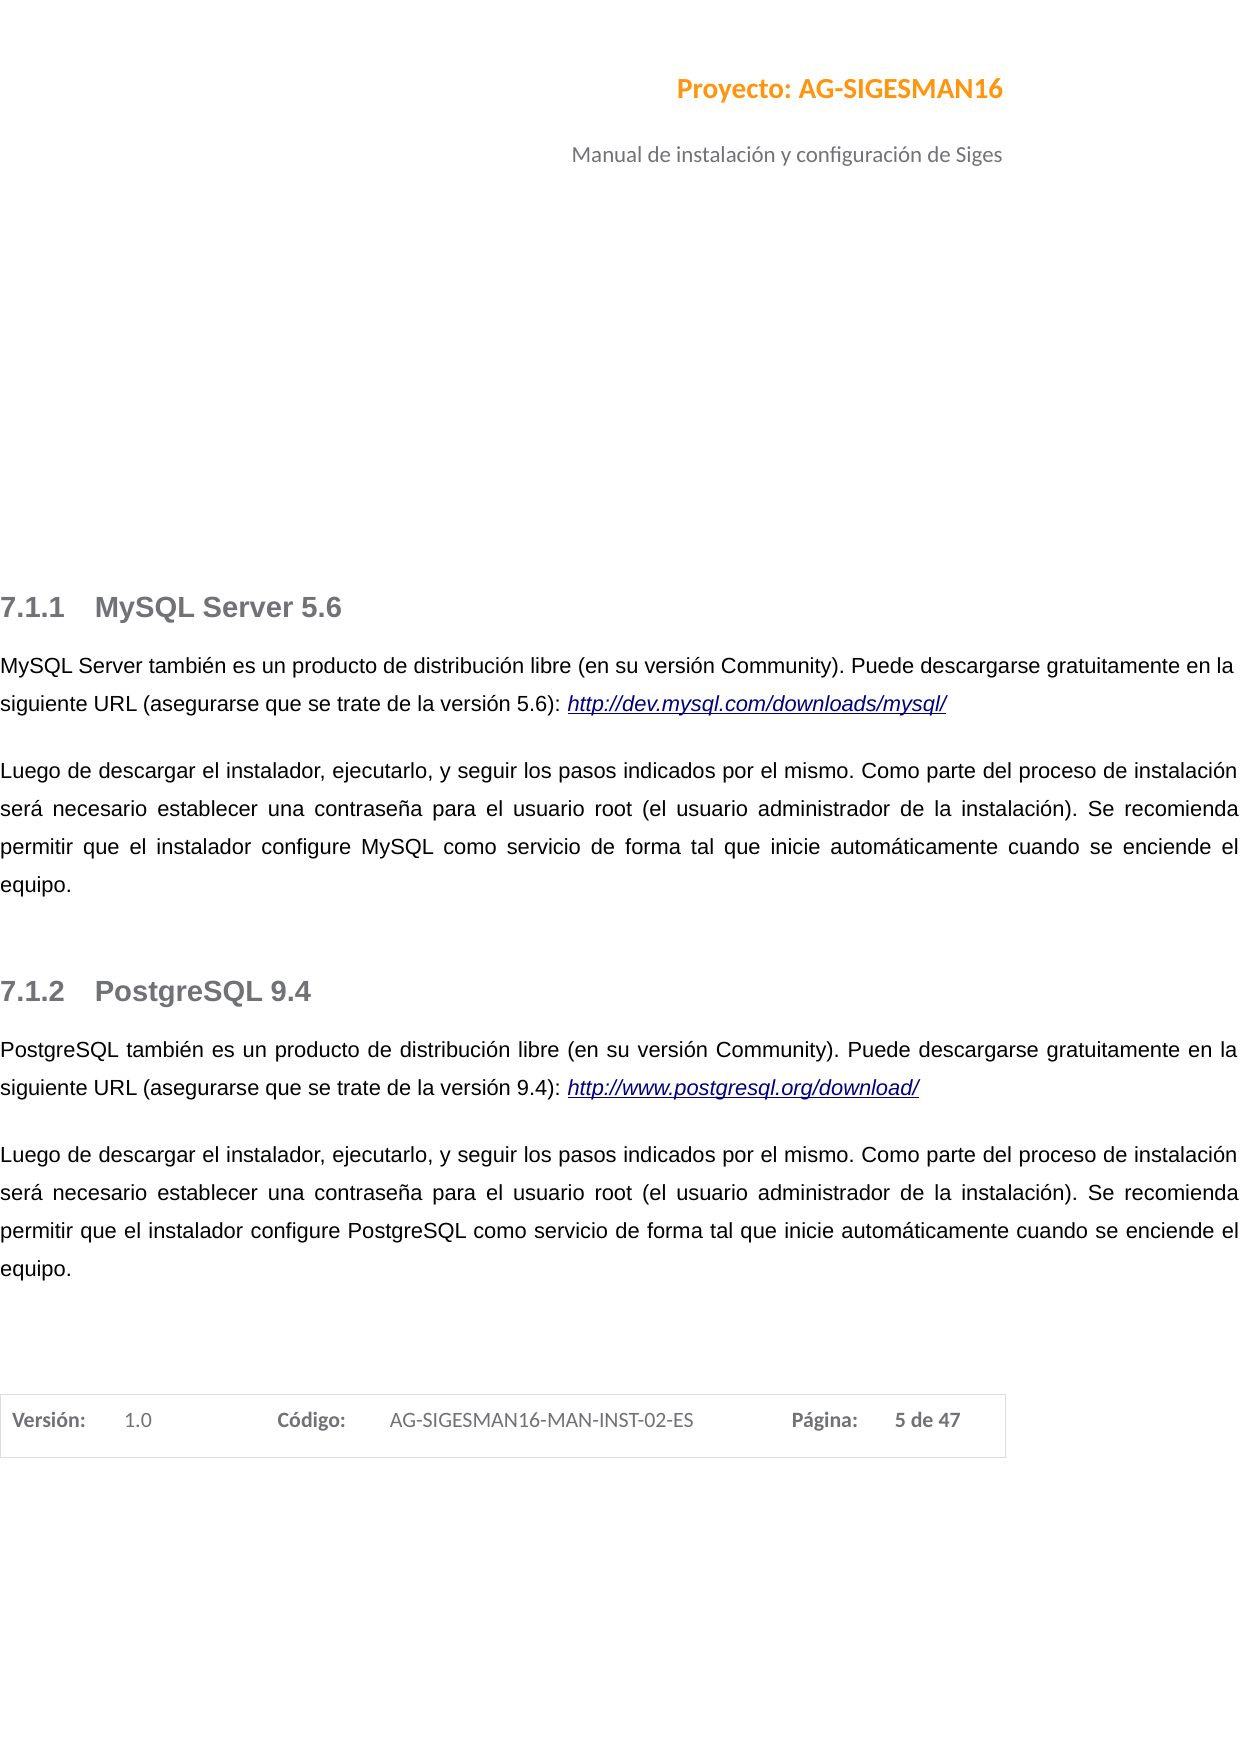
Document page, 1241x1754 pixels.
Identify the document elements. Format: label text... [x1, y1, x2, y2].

subtitle PostgreSQL 9.4 [0, 974, 1240, 1008]
text Luego de descargar el instalador, ejecutarlo, y seguir los pasos indicados por el mismo. Como parte del proceso de instalación será necesario establecer una contraseña para el usuario root (el usuario administrador de la instalación). Se recomienda permitir que el instalador configure MySQL como servicio de forma tal que inicie automáticamente cuando se enciende el equipo. [0, 758, 1240, 897]
subtitle MySQL Server 5.6 [0, 591, 1240, 624]
text PostgreSQL también es un producto de distribución libre (en su versión Community). Puede descargarse gratuitamente en la siguiente URL (asegurarse que se trate de la versión 9.4): http://www.postgresql.org/download/ [0, 1037, 1240, 1100]
text MySQL Server también es un producto de distribución libre (en su versión Community). Puede descargarse gratuitamente en la siguiente URL (asegurarse que se trate de la versión 5.6): http://dev.mysql.com/downloads/mysql/ [0, 653, 1240, 716]
text Luego de descargar el instalador, ejecutarlo, y seguir los pasos indicados por el mismo. Como parte del proceso de instalación será necesario establecer una contraseña para el usuario root (el usuario administrador de la instalación). Se recomienda permitir que el instalador configure PostgreSQL como servicio de forma tal que inicie automáticamente cuando se enciende el equipo. [0, 1142, 1240, 1281]
